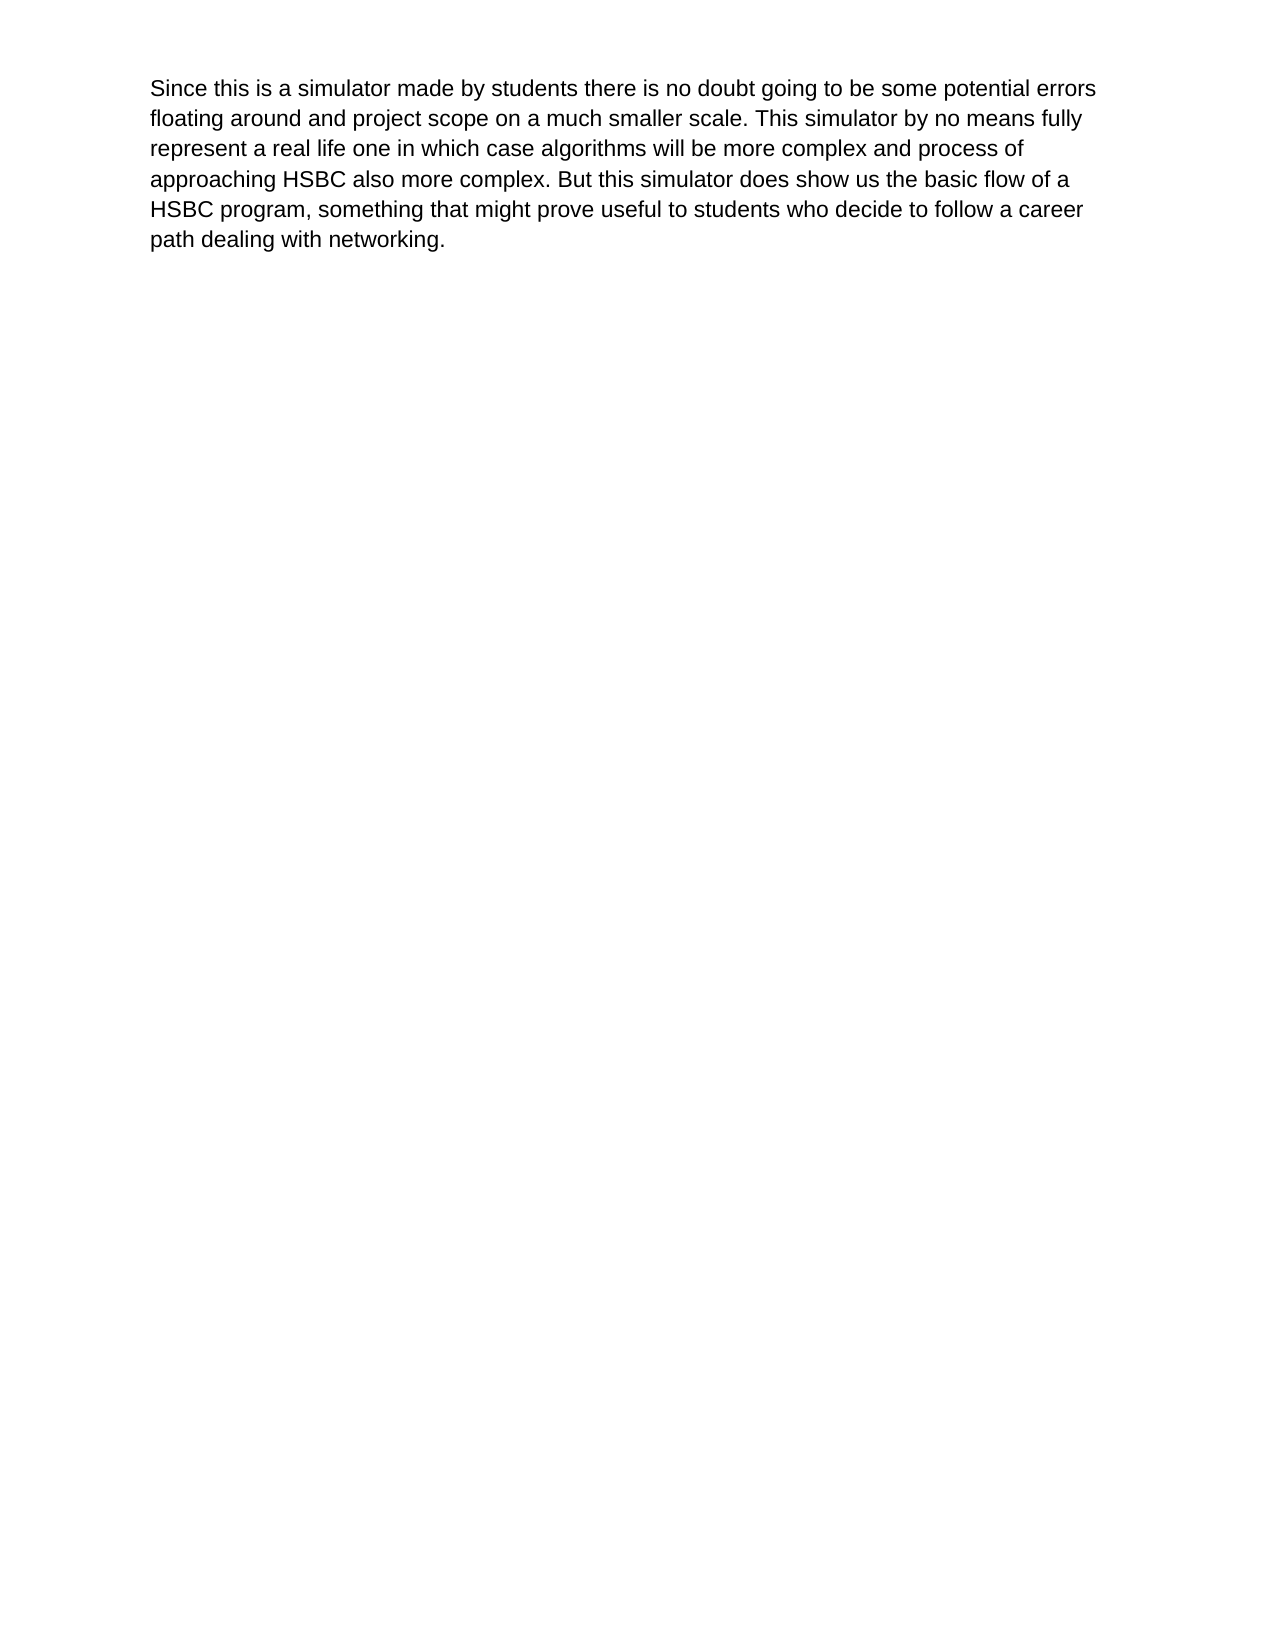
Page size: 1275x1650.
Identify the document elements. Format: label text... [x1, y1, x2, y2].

text Since this is a simulator made by students there is no doubt going to be some potential errors floating around and project scope on a much smaller scale. This simulator by no means fully represent a real life one in which case algorithms will be more complex and process of approaching HSBC also more complex. But this simulator does show us the basic flow of a HSBC program, something that might prove useful to students who decide to follow a career path dealing with networking. [150, 75, 1125, 252]
